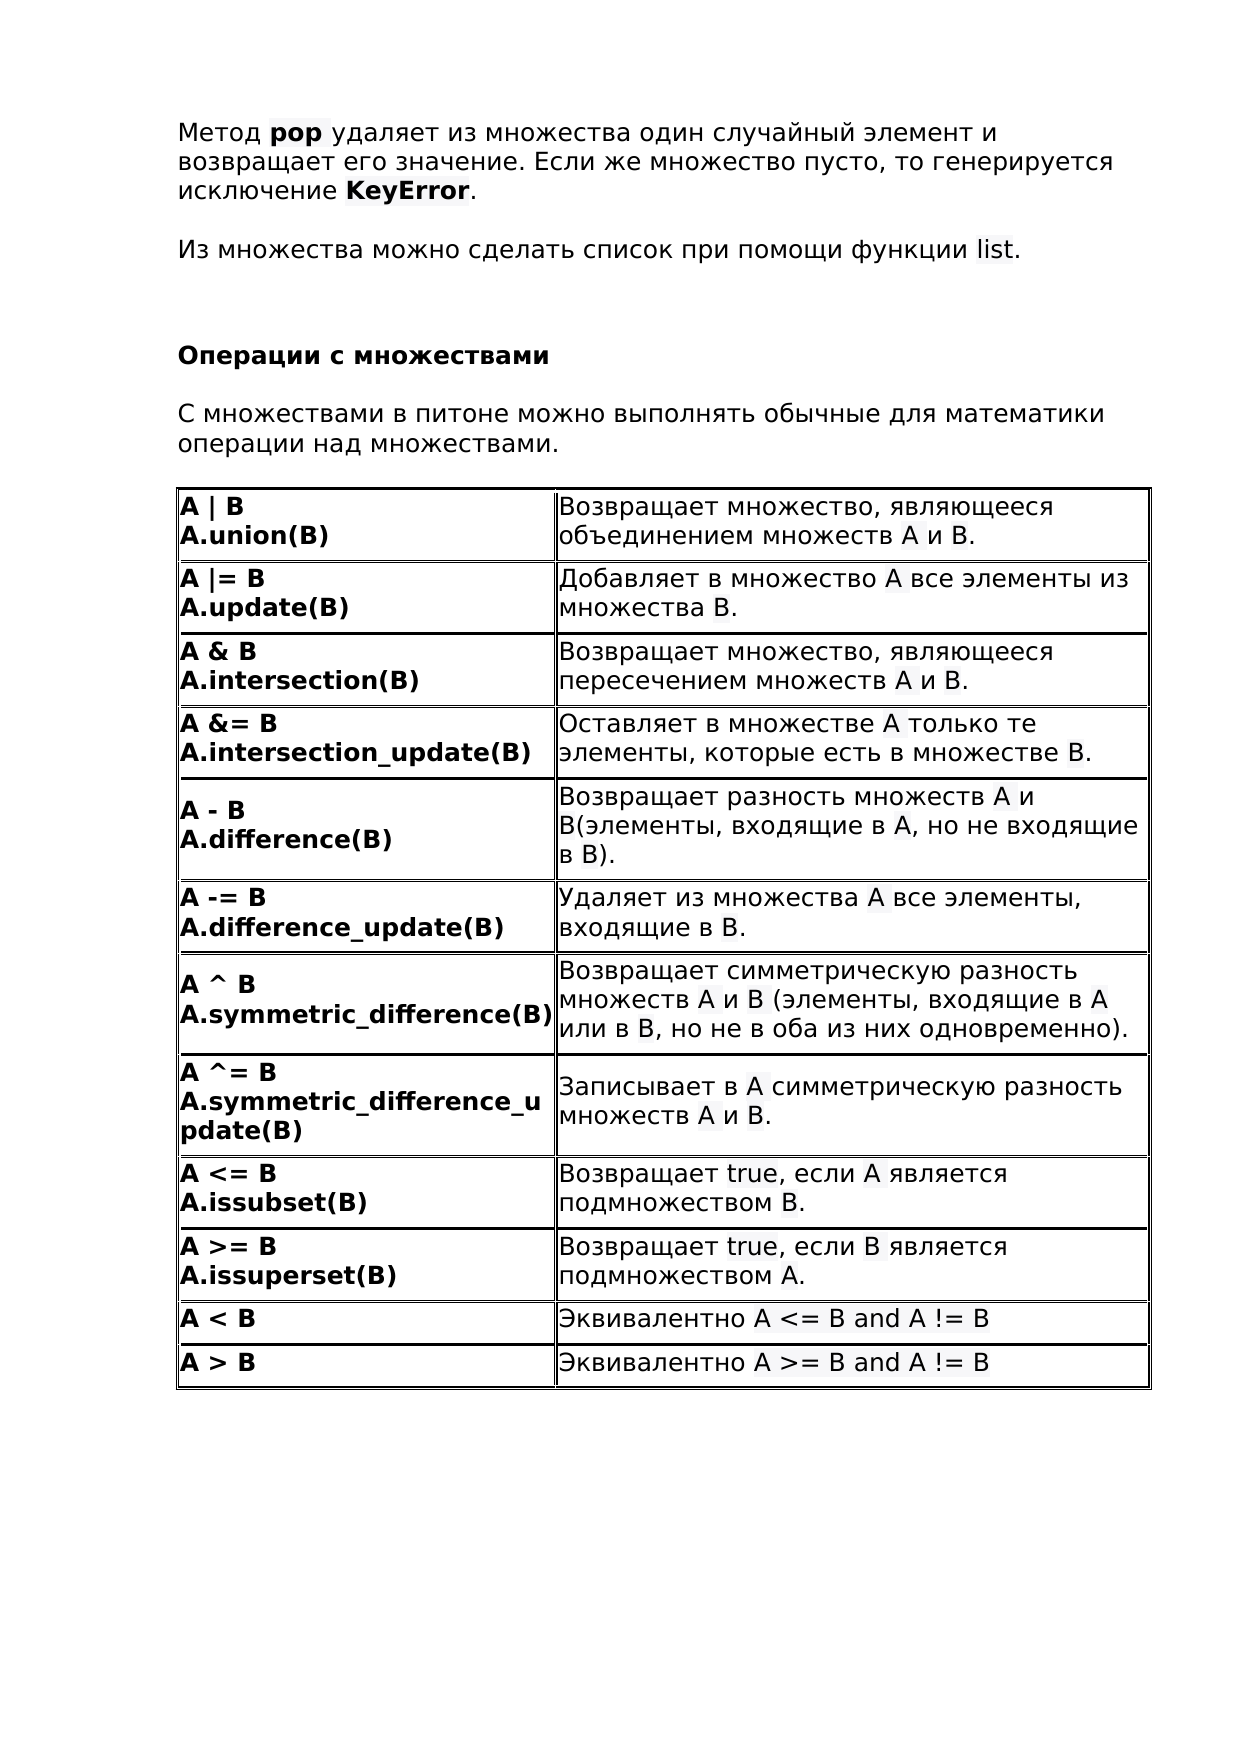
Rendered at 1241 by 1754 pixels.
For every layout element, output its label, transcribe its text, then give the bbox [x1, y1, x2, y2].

table_cell Возвращает true, если B является подмножеством A. [558, 1227, 1148, 1299]
table_cell A < B [179, 1300, 554, 1343]
table_header A | B A.union(B) [179, 489, 556, 559]
text Метод pop удаляет из множества один случайный элемент и возвращает его значение. Если же множество пусто, то генерируется исключение KeyError. [177, 118, 1152, 206]
table_cell A &= B A.intersection_update(B) [179, 705, 554, 777]
table_cell A -= B A.difference_update(B) [177, 879, 556, 951]
table_cell A - B A.difference(B) [179, 777, 554, 879]
table_cell A & B A.intersection(B) [179, 632, 554, 704]
table_cell A >= B A.issuperset(B) [179, 1227, 554, 1299]
table_cell Оставляет в множестве A только те элементы, которые есть в множестве B. [558, 705, 1149, 777]
table_cell Возвращает разность множеств A и B(элементы, входящие в A, но не входящие в B). [558, 777, 1148, 879]
table_header Возвращает множество, являющееся объединением множеств A и B. [556, 490, 1148, 559]
table_cell A > B [177, 1343, 556, 1386]
table_cell A ^= B A.symmetric_difference_update(B) [177, 1053, 554, 1154]
table_cell Добавляет в множество A все элементы из множества B. [558, 560, 1149, 632]
table_cell A |= B A.update(B) [179, 560, 554, 632]
table_cell Возвращает множество, являющееся пересечением множеств A и B. [558, 632, 1148, 704]
text С множествами в питоне можно выполнять обычные для математики операции над множествами. [177, 399, 1152, 458]
table_cell Возвращает симметрическую разность множеств A и B (элементы, входящие в A или в B, но не в оба из них одновременно). [558, 951, 1149, 1053]
table_cell Удаляет из множества A все элементы, входящие в B. [556, 879, 1150, 951]
table_cell Возвращает true, если A является подмножеством B. [558, 1155, 1149, 1227]
table_cell A ^ B A.symmetric_difference(B) [179, 951, 554, 1053]
table_cell A <= B A.issubset(B) [179, 1155, 554, 1227]
text Из множества можно сделать список при помощи функции list. [177, 235, 1152, 264]
table_cell Эквивалентно A >= B and A != B [556, 1343, 1150, 1386]
table_cell Записывает в A симметрическую разность множеств A и B. [558, 1053, 1150, 1154]
subtitle Операции с множествами [177, 341, 1152, 370]
table_cell Эквивалентно A <= B and A != B [558, 1300, 1149, 1343]
